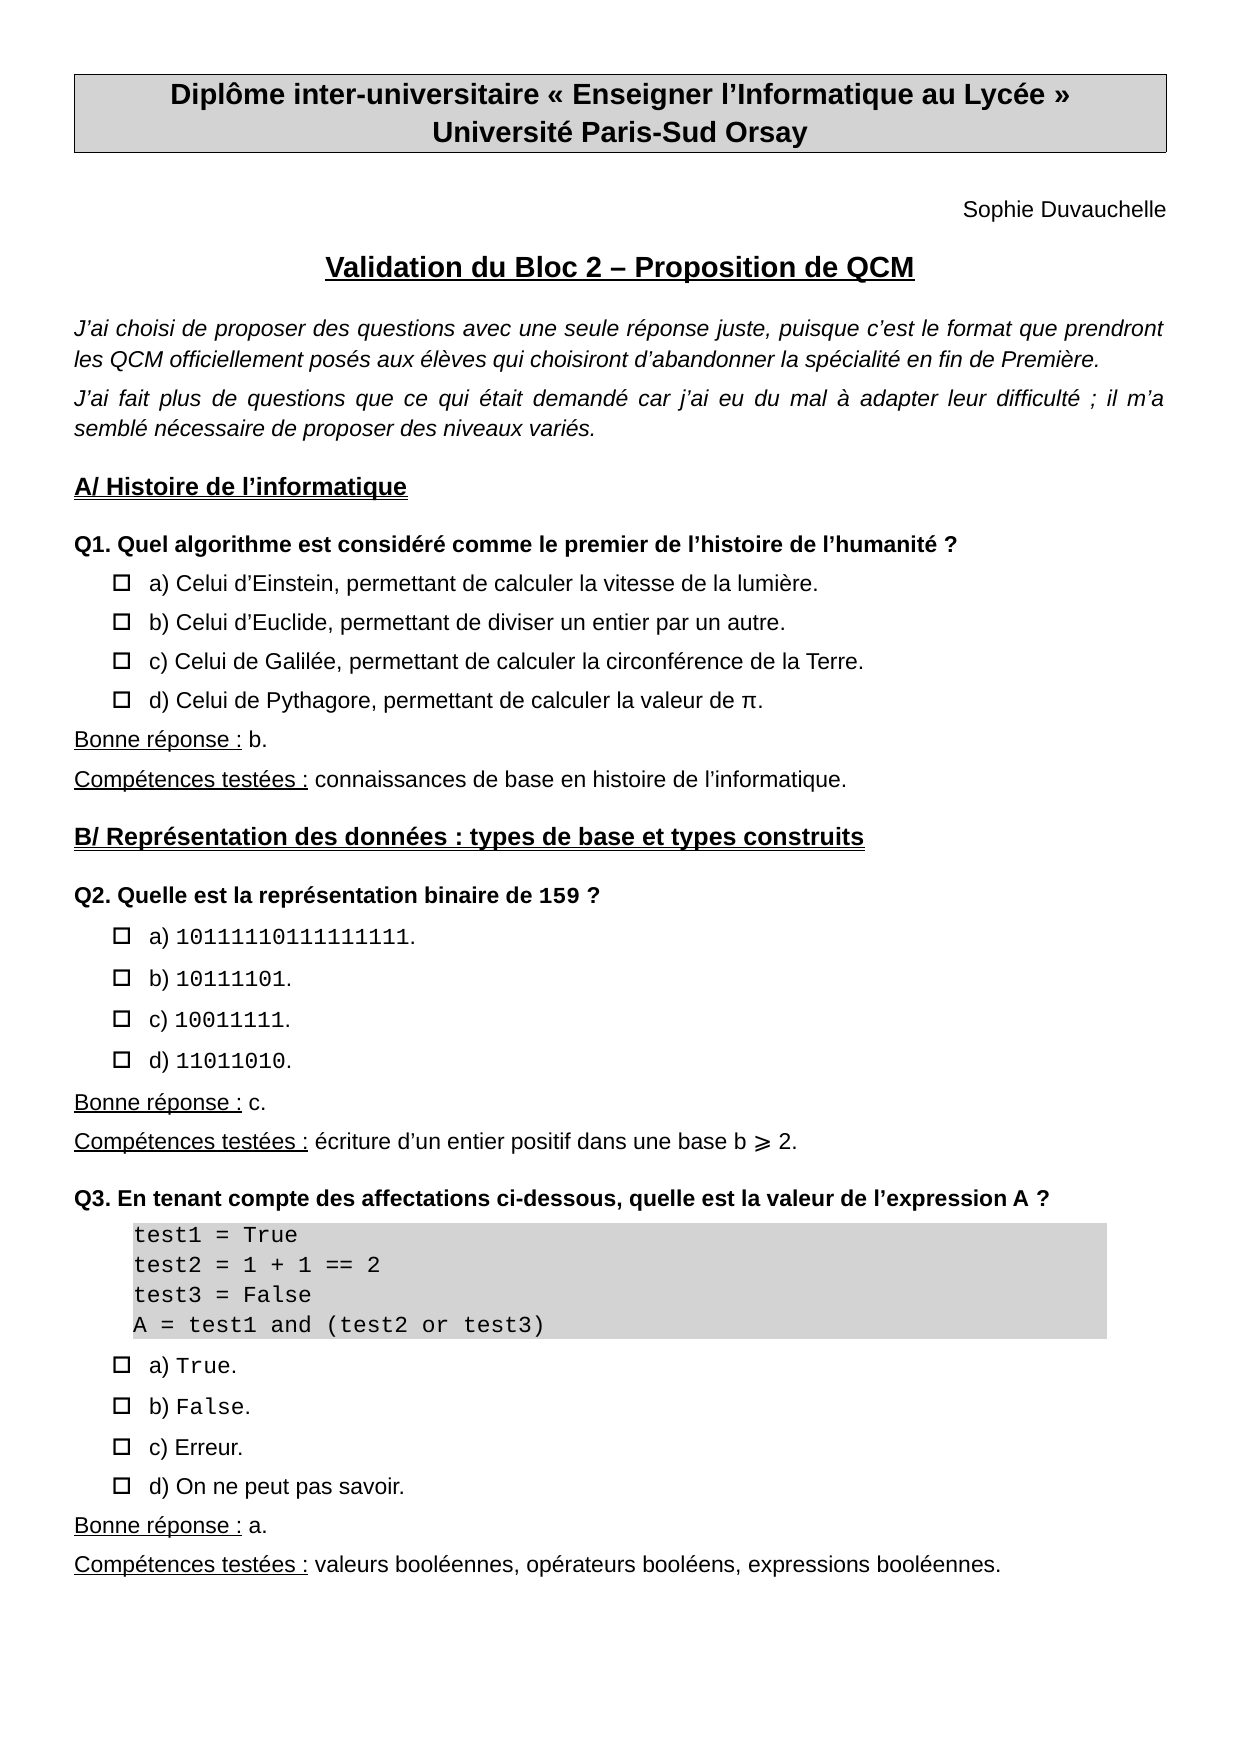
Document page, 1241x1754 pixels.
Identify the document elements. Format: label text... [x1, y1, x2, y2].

list a) 10111110111111111. [111, 923, 1166, 952]
list b) False. [111, 1393, 1166, 1421]
list c) Erreur. [111, 1434, 1166, 1461]
text J’ai choisi de proposer des questions avec une seule réponse juste, puisque c’est le format que prendront les QCM officiellement posés aux élèves qui choisiront d’abandonner la spécialité en fin de Première. [74, 315, 1166, 372]
list a) True. [111, 1352, 1166, 1380]
text Bonne réponse : c. [74, 1089, 1166, 1115]
subtitle A/ Histoire de l’informatique [74, 472, 1166, 500]
list b) 10111101. [111, 964, 1166, 993]
subtitle Validation du Bloc 2 – Proposition de QCM [74, 250, 1166, 284]
text Compétences testées : écriture d’un entier positif dans une base b ⩾ 2. [74, 1128, 1166, 1154]
subtitle Q2. Quelle est la représentation binaire de 159 ? [74, 882, 1166, 910]
subtitle Q3. En tenant compte des affectations ci-dessous, quelle est la valeur de l’expression A ? [74, 1184, 1166, 1211]
list c) 10011111. [111, 1006, 1166, 1034]
subtitle Q1. Quel algorithme est considéré comme le premier de l’histoire de l’humanité ? [74, 531, 1166, 557]
list b) Celui d’Euclide, permettant de diviser un entier par un autre. [111, 609, 1166, 636]
text Compétences testées : connaissances de base en histoire de l’informatique. [74, 766, 1166, 792]
subtitle B/ Représentation des données : types de base et types construits [74, 822, 1166, 851]
text test1 = True test2 = 1 + 1 == 2 test3 = False A = test1 and (test2 or test3) [133, 1223, 1107, 1339]
list a) Celui d’Einstein, permettant de calculer la vitesse de la lumière. [111, 570, 1166, 597]
list d) 11011010. [111, 1047, 1166, 1076]
list d) On ne peut pas savoir. [111, 1473, 1166, 1500]
list c) Celui de Galilée, permettant de calculer la circonférence de la Terre. [111, 648, 1166, 675]
text Compétences testées : valeurs booléennes, opérateurs booléens, expressions booléennes. [74, 1551, 1166, 1578]
subtitle Sophie Duvauchelle [74, 196, 1166, 222]
list d) Celui de Pythagore, permettant de calculer la valeur de π. [111, 687, 1166, 714]
text Bonne réponse : b. [74, 726, 1166, 753]
subtitle Diplôme inter-universitaire « Enseigner l’Informatique au Lycée » Université Paris-Sud Orsay [75, 75, 1166, 152]
text J’ai fait plus de questions que ce qui était demandé car j’ai eu du mal à adapter leur difficulté ; il m’a semblé nécessaire de proposer des niveaux variés. [74, 384, 1166, 441]
text Bonne réponse : a. [74, 1512, 1166, 1539]
